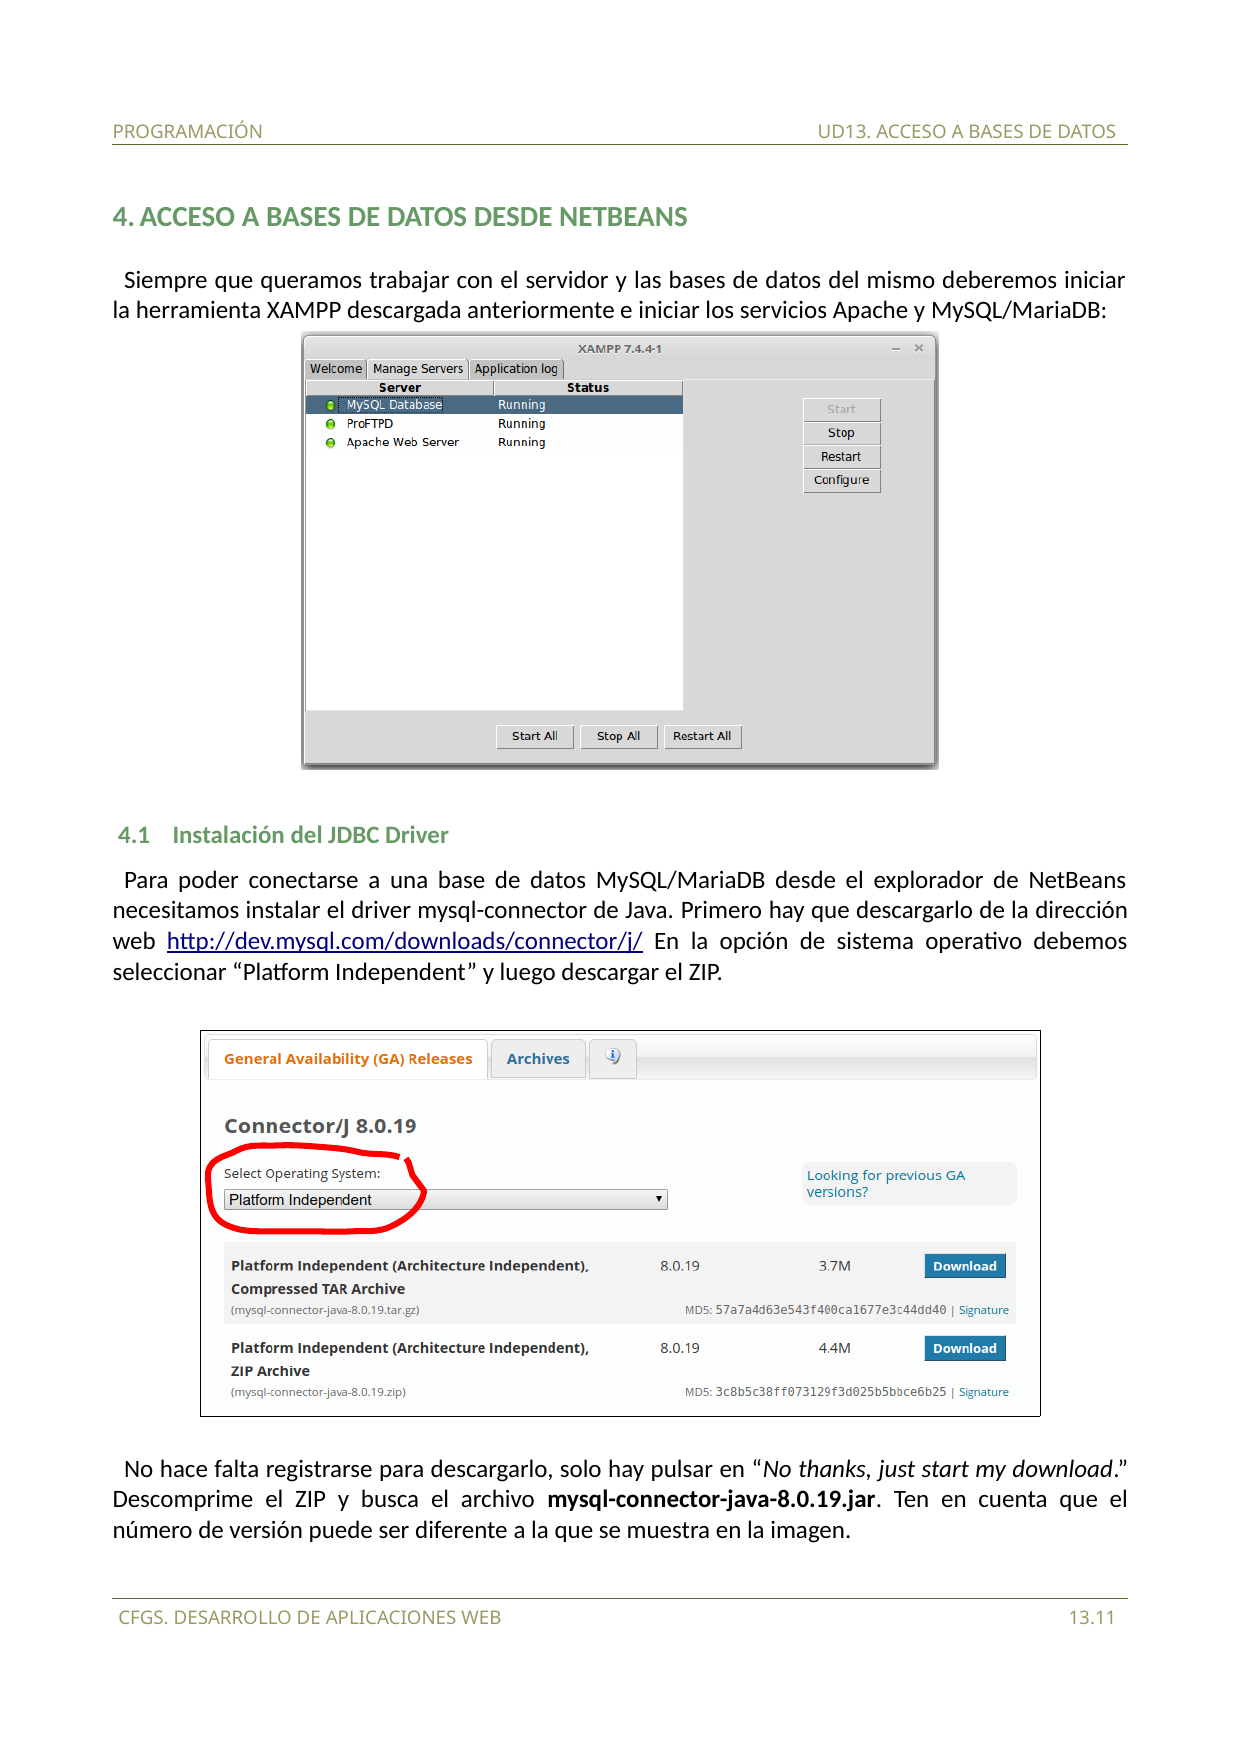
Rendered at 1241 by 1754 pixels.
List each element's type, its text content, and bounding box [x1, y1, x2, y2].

text Para poder conectarse a una base de datos MySQL/MariaDB desde el explorador de NetBeans necesitamos instalar el driver mysql-connector de Java. Primero hay que descargarlo de la dirección web http://dev.mysql.com/downloads/connector/j/ En la opción de sistema operativo debemos seleccionar “Platform Independent” y luego descargar el ZIP. [112, 864, 1128, 986]
subtitle Instalación del JDBC Driver [112, 819, 1128, 849]
picture [202, 1032, 1038, 1414]
subtitle ACCESO A BASES DE DATOS DESDE NETBEANS [112, 198, 1128, 234]
text Siempre que queramos trabajar con el servidor y las bases de datos del mismo deberemos iniciar la herramienta XAMPP descargada anteriormente e iniciar los servicios Apache y MySQL/MariaDB: [112, 264, 1128, 325]
picture [301, 331, 939, 770]
text No hace falta registrarse para descargarlo, solo hay pulsar en “No thanks, just start my download.” Descomprime el ZIP y busca el archivo mysql-connector-java-8.0.19.jar. Ten en cuenta que el número de versión puede ser diferente a la que se muestra en la imagen. [112, 1453, 1128, 1545]
